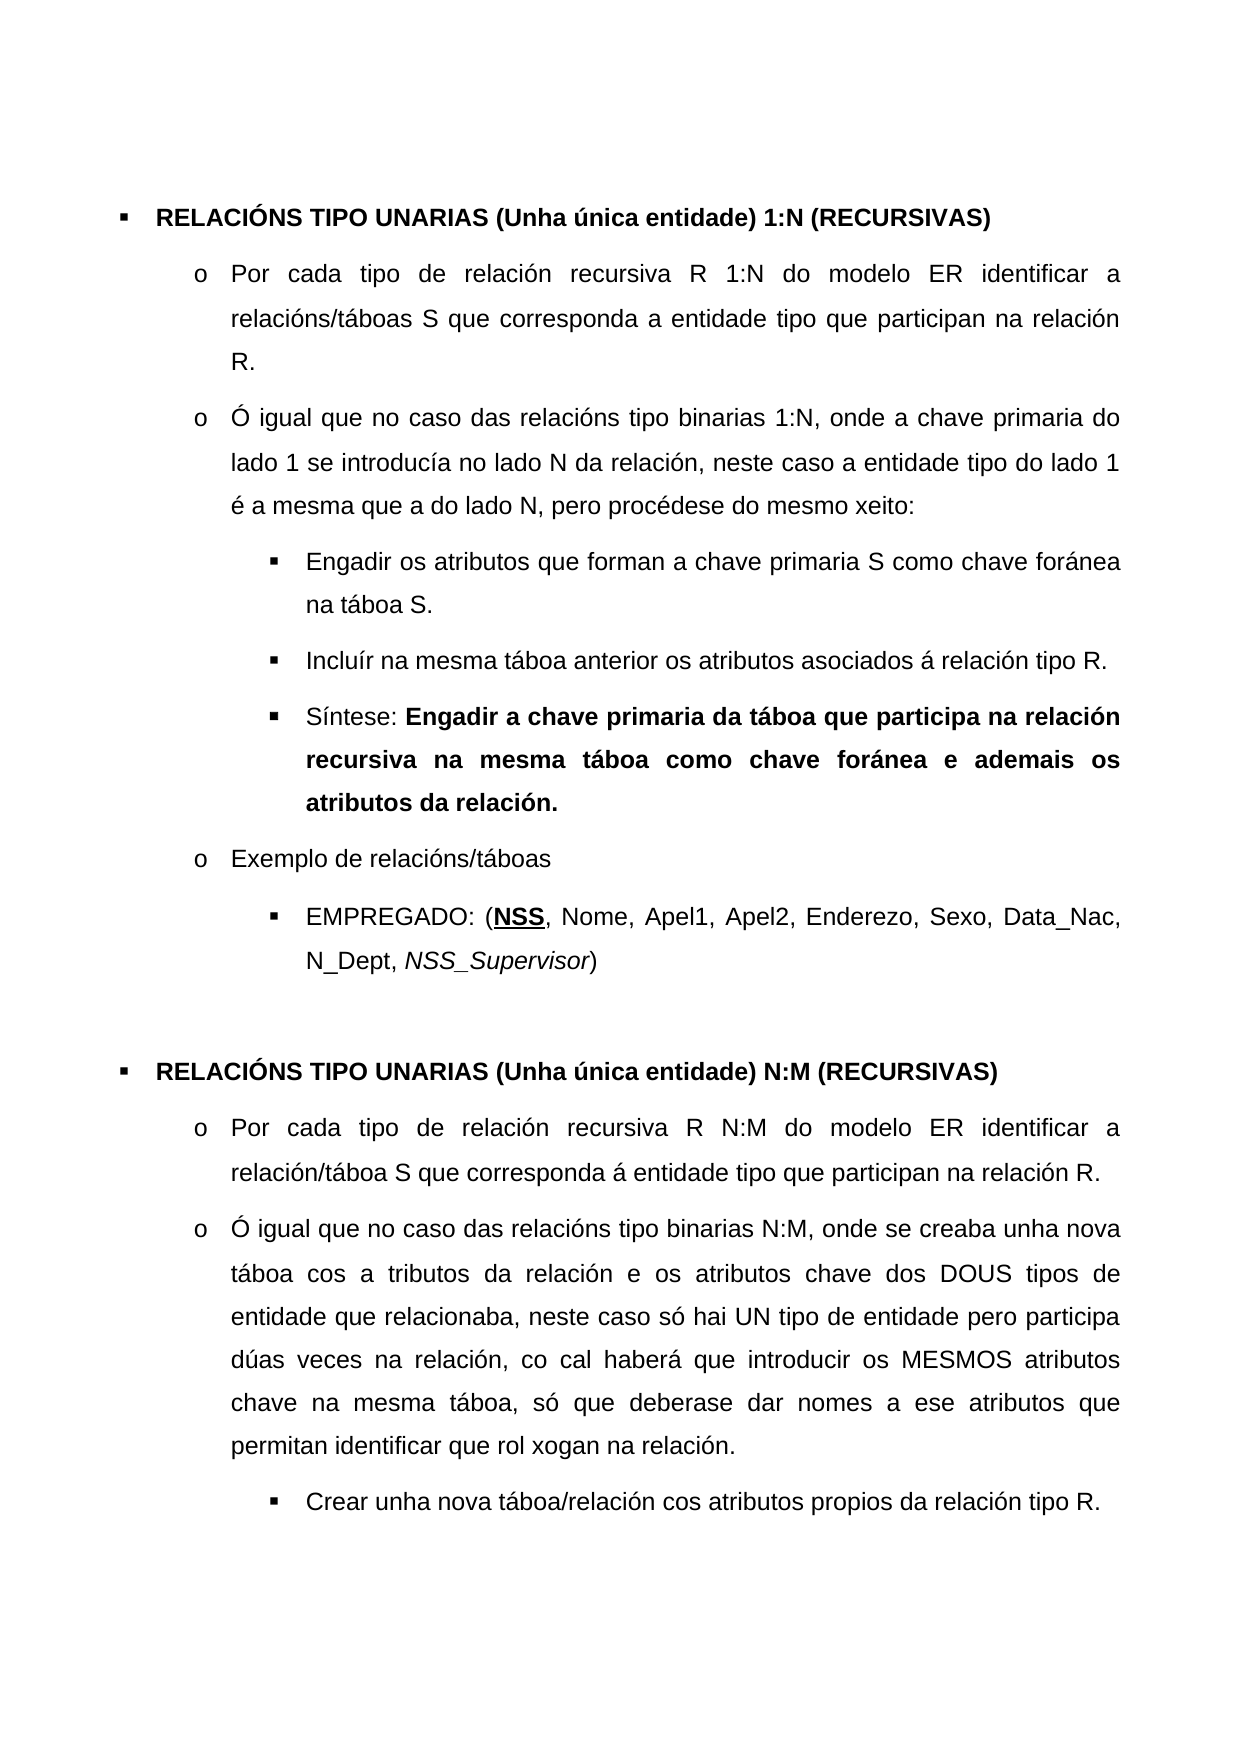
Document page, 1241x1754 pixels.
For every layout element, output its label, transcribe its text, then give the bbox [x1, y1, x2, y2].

list Por cada tipo de relación recursiva R 1:N do modelo ER identificar a relacións/táboas S que corresponda a entidade tipo que participan na relación R. [193, 259, 1122, 376]
list Por cada tipo de relación recursiva R N:M do modelo ER identificar a relación/táboa S que corresponda á entidade tipo que participan na relación R. [193, 1113, 1122, 1187]
list Engadir os atributos que forman a chave primaria S como chave foránea na táboa S. [268, 547, 1122, 619]
list Incluír na mesma táboa anterior os atributos asociados á relación tipo R. [268, 646, 1122, 675]
list EMPREGADO: (NSS, Nome, Apel1, Apel2, Enderezo, Sexo, Data_Nac, N_Dept, NSS_Supervisor) [268, 902, 1122, 974]
list Ó igual que no caso das relacións tipo binarias 1:N, onde a chave primaria do lado 1 se introducía no lado N da relación, neste caso a entidade tipo do lado 1 é a mesma que a do lado N, pero procédese do mesmo xeito: [193, 403, 1122, 520]
list Crear unha nova táboa/relación cos atributos propios da relación tipo R. [268, 1487, 1122, 1516]
list RELACIÓNS TIPO UNARIAS (Unha única entidade) 1:N (RECURSIVAS) [118, 203, 1122, 232]
list Exemplo de relacións/táboas [193, 843, 1122, 874]
list Ó igual que no caso das relacións tipo binarias N:M, onde se creaba unha nova táboa cos a tributos da relación e os atributos chave dos DOUS tipos de entidade que relacionaba, neste caso só hai UN tipo de entidade pero participa dúas veces na relación, co cal haberá que introducir os MESMOS atributos chave na mesma táboa, só que deberase dar nomes a ese atributos que permitan identificar que rol xogan na relación. [193, 1213, 1122, 1460]
list Síntese: Engadir a chave primaria da táboa que participa na relación recursiva na mesma táboa como chave foránea e ademais os atributos da relación. [268, 702, 1122, 817]
list RELACIÓNS TIPO UNARIAS (Unha única entidade) N:M (RECURSIVAS) [118, 1057, 1122, 1086]
